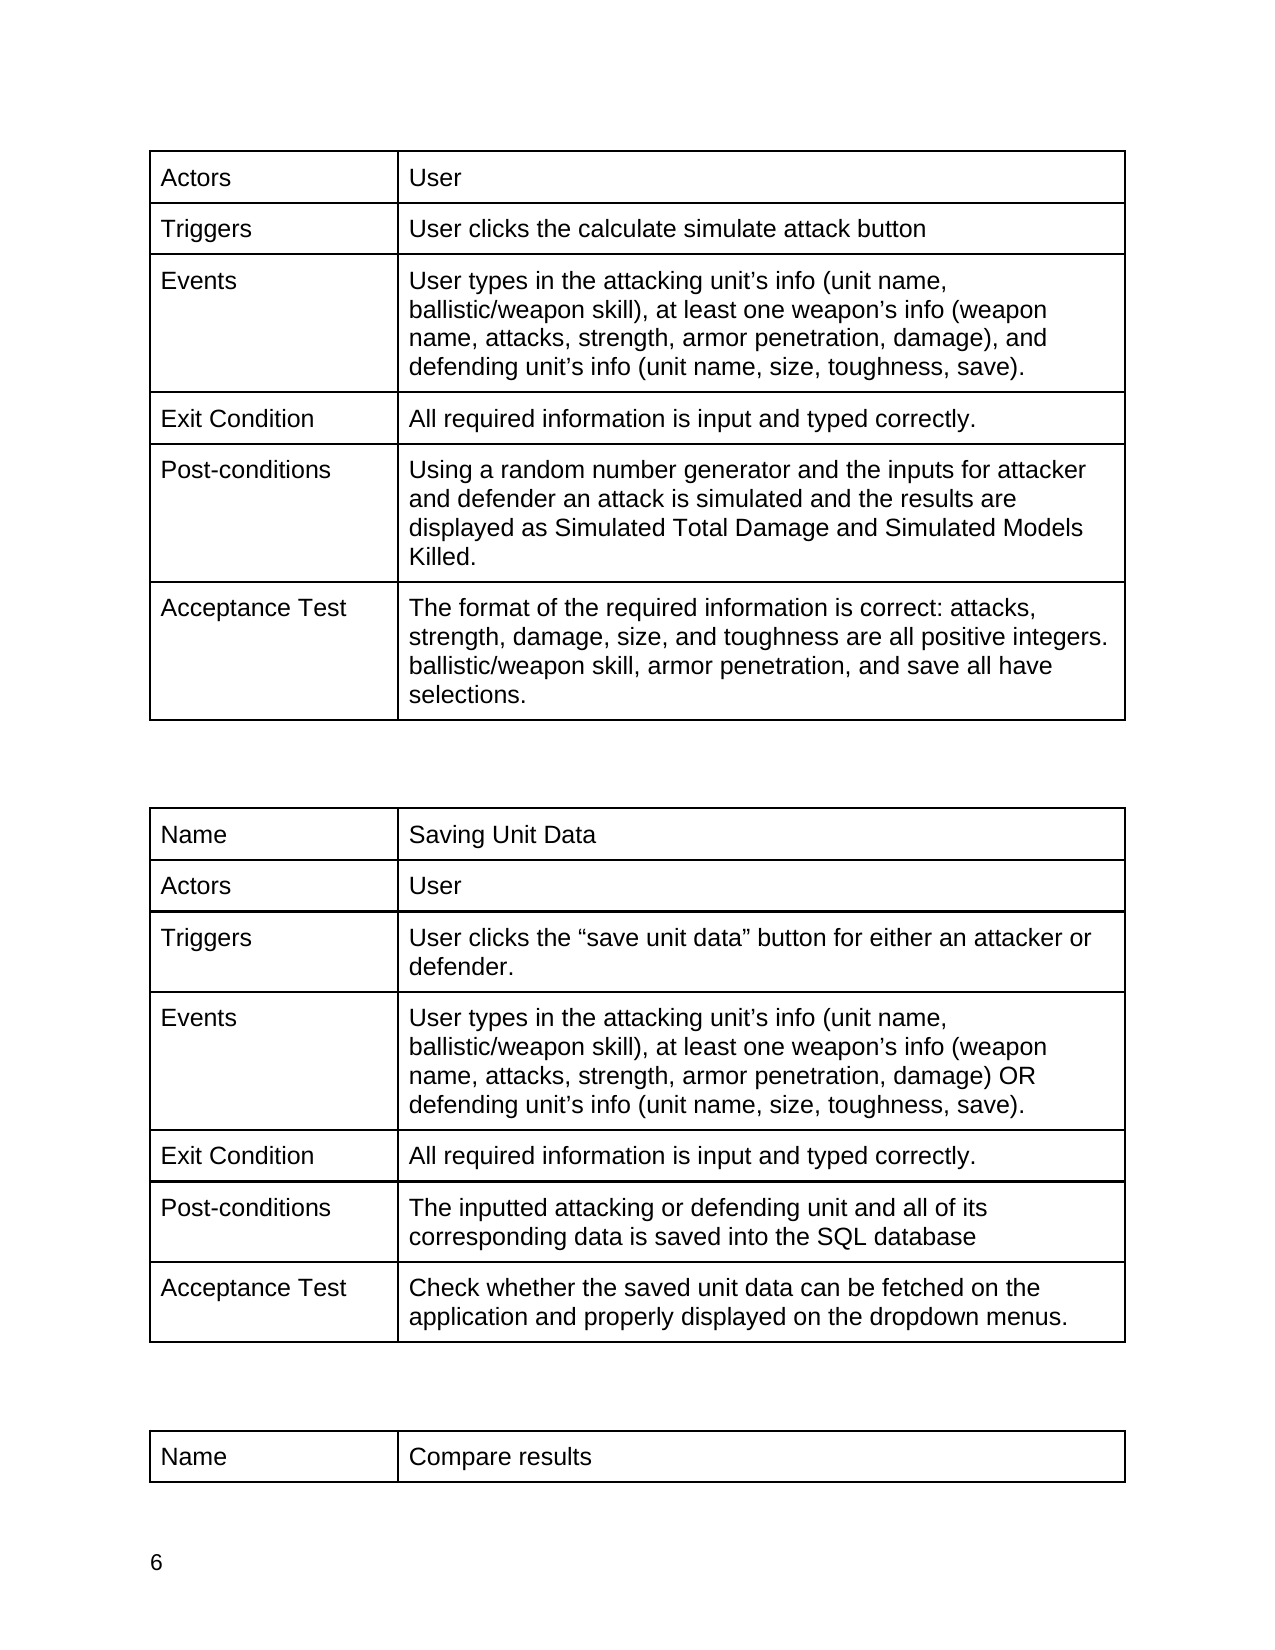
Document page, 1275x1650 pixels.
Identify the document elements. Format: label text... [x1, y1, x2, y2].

table_cell The format of the required information is correct: attacks, strength, damage, size, and toughness are all positive integers. ballistic/weapon skill, armor penetration, and save all have selections. [399, 583, 1124, 719]
table_cell The inputted attacking or defending unit and all of its corresponding data is saved into the SQL database [399, 1183, 1124, 1261]
table_cell Acceptance Test [151, 1263, 397, 1341]
table_cell User clicks the “save unit data” button for either an attacker or defender. [399, 913, 1124, 991]
table_header Saving Unit Data [399, 809, 1124, 859]
table_cell User types in the attacking unit’s info (unit name, ballistic/weapon skill), at least one weapon’s info (weapon name, attacks, strength, armor penetration, damage), and defending unit’s info (unit name, size, toughness, save). [399, 255, 1124, 391]
table_cell Actors [151, 152, 397, 202]
table_cell Check whether the saved unit data can be fetched on the application and properly displayed on the dropdown menus. [399, 1263, 1124, 1341]
table_cell Acceptance Test [151, 583, 397, 719]
table_cell Events [151, 255, 397, 391]
table_cell Triggers [151, 204, 397, 253]
table_header Compare results [399, 1432, 1124, 1481]
table_cell All required information is input and typed correctly. [399, 1131, 1124, 1180]
table_cell Events [151, 993, 397, 1129]
table_cell User clicks the calculate simulate attack button [399, 204, 1124, 253]
table_cell User types in the attacking unit’s info (unit name, ballistic/weapon skill), at least one weapon’s info (weapon name, attacks, strength, armor penetration, damage) OR defending unit’s info (unit name, size, toughness, save). [399, 993, 1124, 1129]
table_cell User [399, 152, 1124, 202]
table_header Name [151, 1432, 397, 1481]
table_cell Actors [151, 861, 397, 910]
table_header Name [151, 809, 397, 859]
table_cell User [399, 861, 1124, 910]
table_cell All required information is input and typed correctly. [399, 393, 1124, 443]
table_cell Triggers [151, 913, 397, 991]
table_cell Exit Condition [151, 1131, 397, 1180]
table_cell Post-conditions [151, 445, 397, 581]
table_cell Exit Condition [151, 393, 397, 443]
table_cell Using a random number generator and the inputs for attacker and defender an attack is simulated and the results are displayed as Simulated Total Damage and Simulated Models Killed. [399, 445, 1124, 581]
table_cell Post-conditions [151, 1183, 397, 1261]
